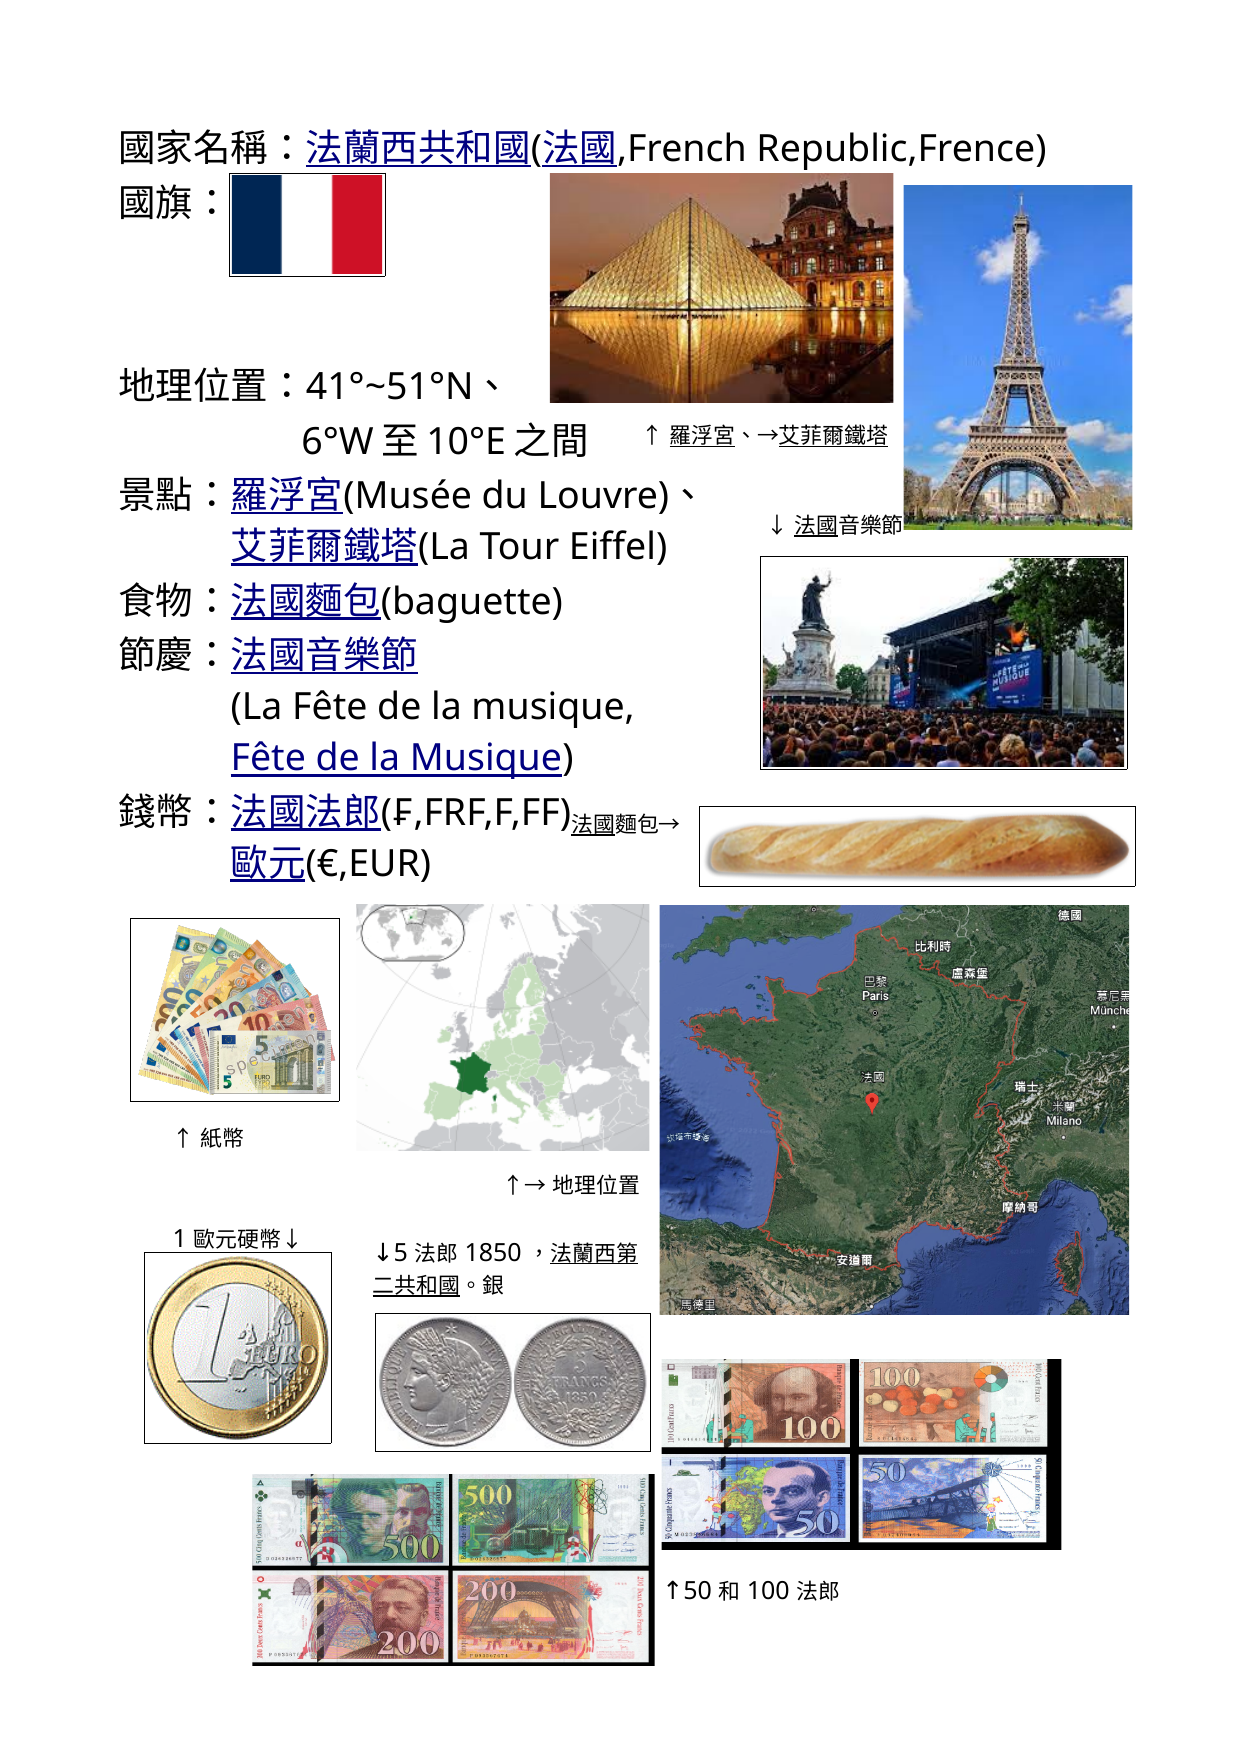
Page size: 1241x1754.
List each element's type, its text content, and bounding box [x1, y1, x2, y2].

text 景點：羅浮宮(Musée du Louvre)、 艾菲爾鐵塔(La Tour Eiffel) [118, 465, 1122, 571]
picture [378, 1316, 648, 1449]
picture [146, 1255, 329, 1441]
picture [549, 173, 894, 403]
picture [661, 1359, 1062, 1550]
picture [231, 175, 383, 274]
picture [133, 921, 337, 1099]
text [894, 173, 1122, 227]
picture [762, 558, 1125, 767]
text 國旗： [118, 173, 229, 227]
text 地理位置：41°~51°N、 6°W至10°E之間 [118, 356, 903, 465]
text 國家名稱：法蘭西共和國(法國,French Republic,Frence) [118, 118, 1122, 173]
picture [252, 1474, 655, 1666]
picture [659, 905, 1130, 1315]
text [386, 173, 549, 227]
picture [702, 809, 1133, 884]
picture [356, 904, 650, 1151]
text 錢幣：法國法郎(₣,FRF,F,FF) 歐元(€,EUR) [118, 782, 1122, 887]
text 節慶：法國音樂節 (La Fête de la musique, Fête de la Musique) [118, 625, 1122, 782]
text 食物：法國麵包(baguette) [118, 571, 760, 625]
picture [903, 185, 1133, 530]
